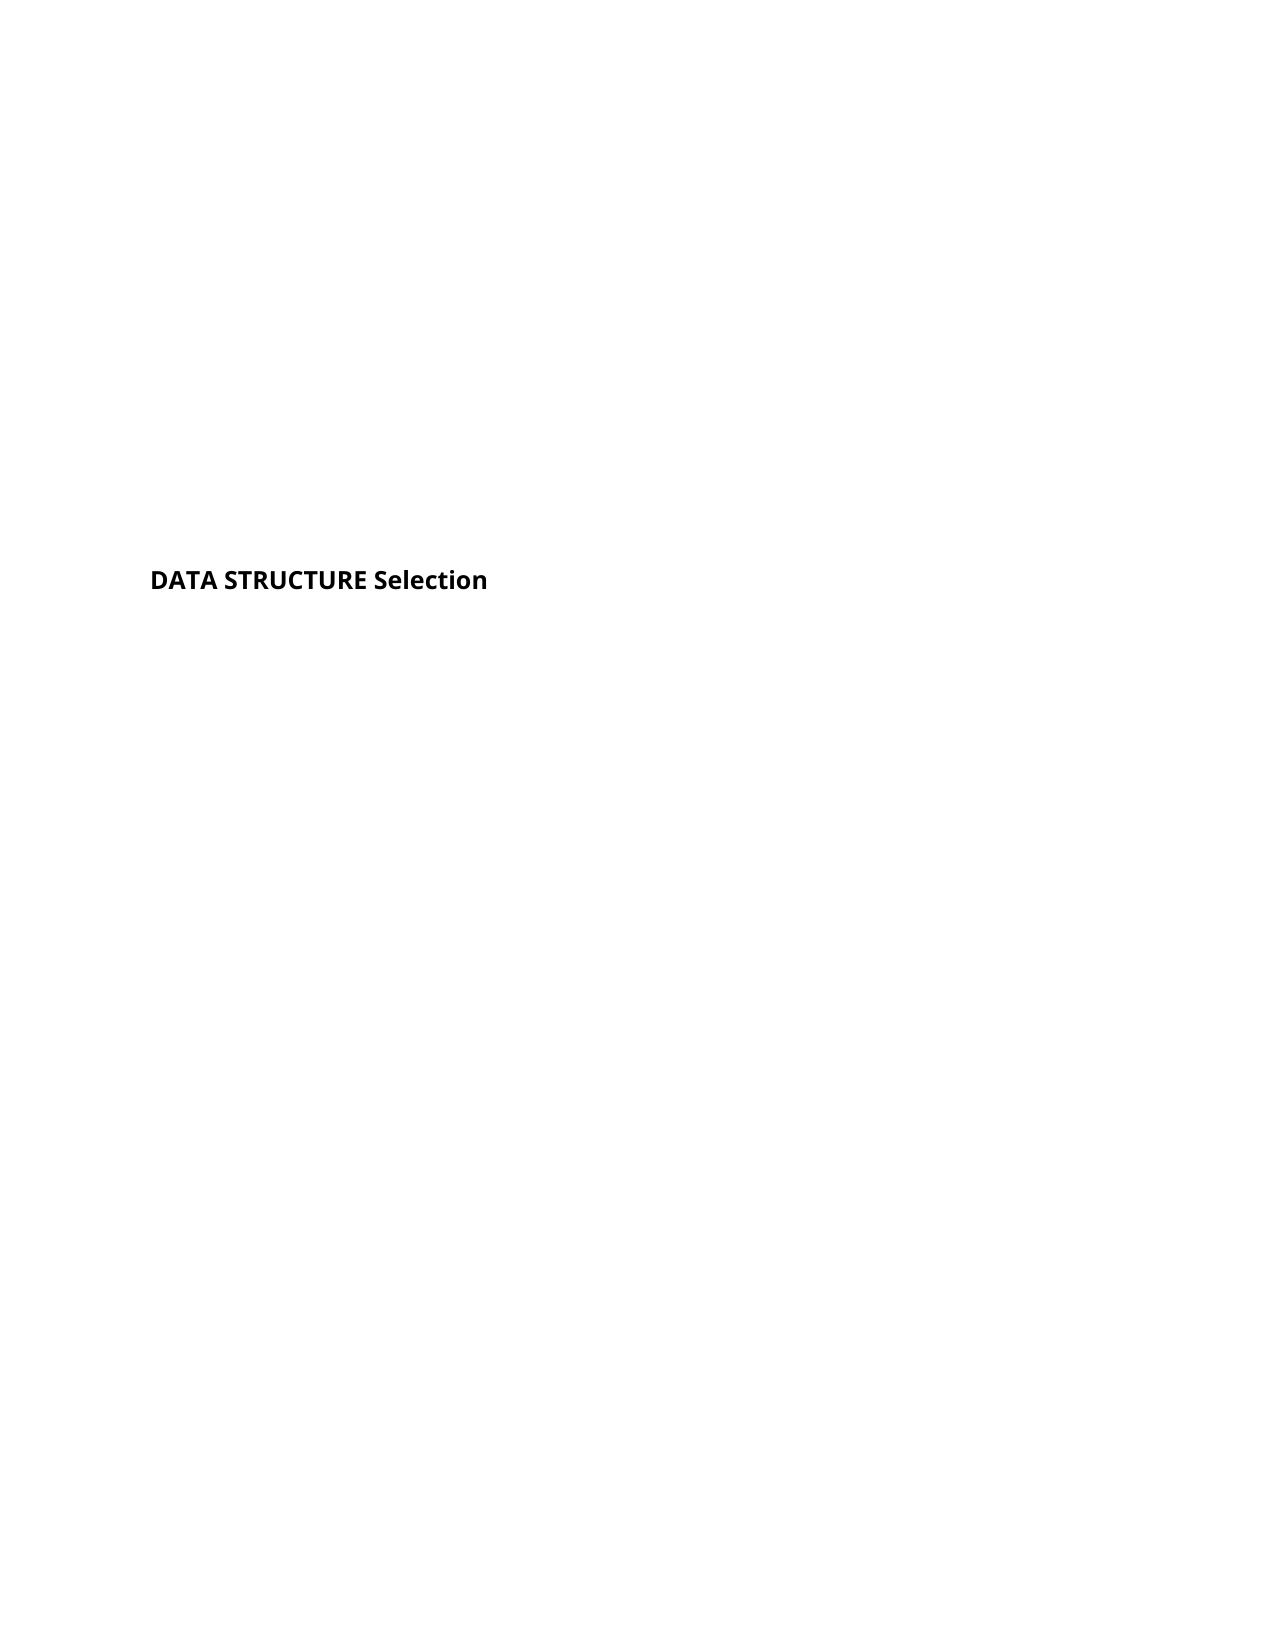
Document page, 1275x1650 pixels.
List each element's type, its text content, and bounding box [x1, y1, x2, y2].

text DATA STRUCTURE Selection [150, 563, 1125, 601]
